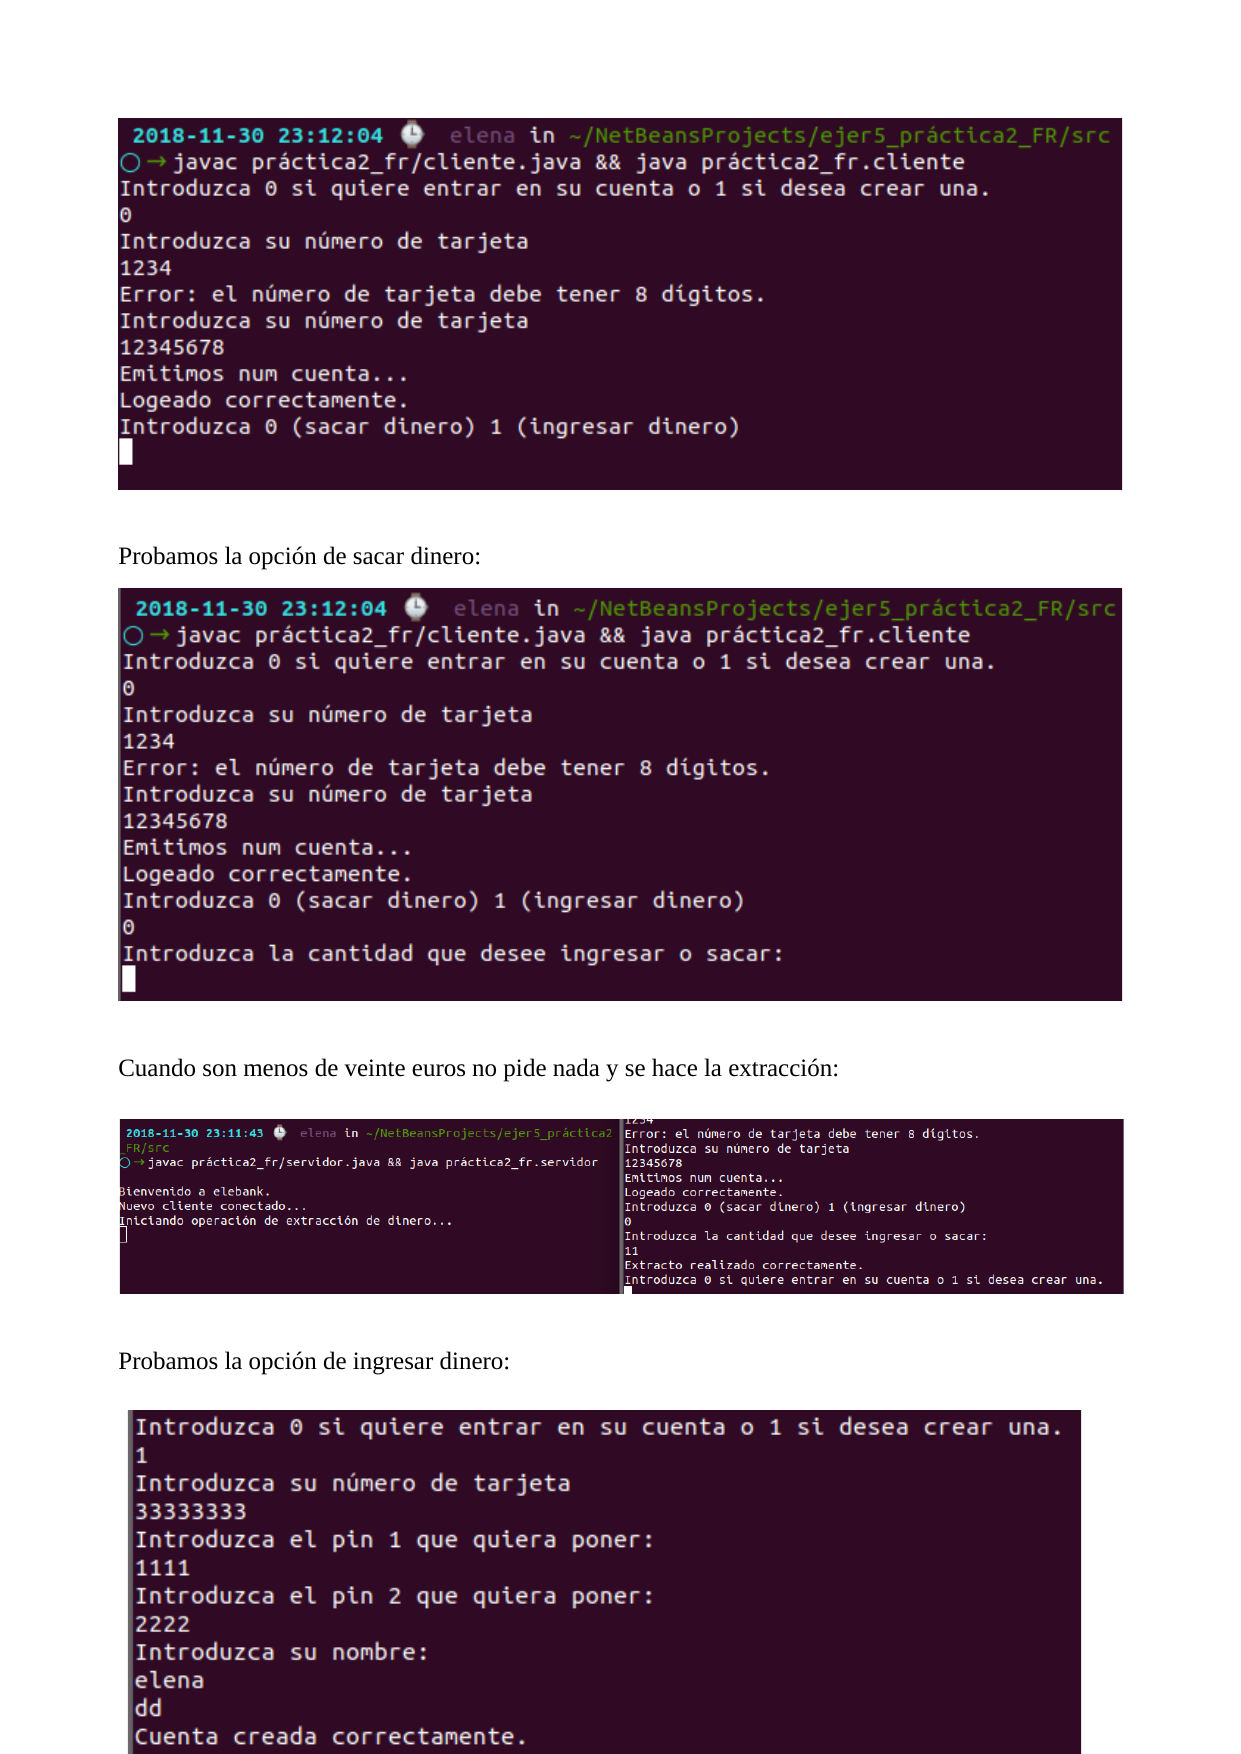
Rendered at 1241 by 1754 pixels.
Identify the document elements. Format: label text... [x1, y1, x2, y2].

picture [118, 588, 1123, 1001]
picture [127, 1410, 1082, 1754]
picture [119, 1119, 1124, 1294]
text Probamos la opción de sacar dinero: [118, 541, 1122, 570]
text Probamos la opción de ingresar dinero: [118, 1346, 1122, 1374]
text Cuando son menos de veinte euros no pide nada y se hace la extracción: [118, 1053, 1122, 1082]
picture [118, 118, 1123, 490]
